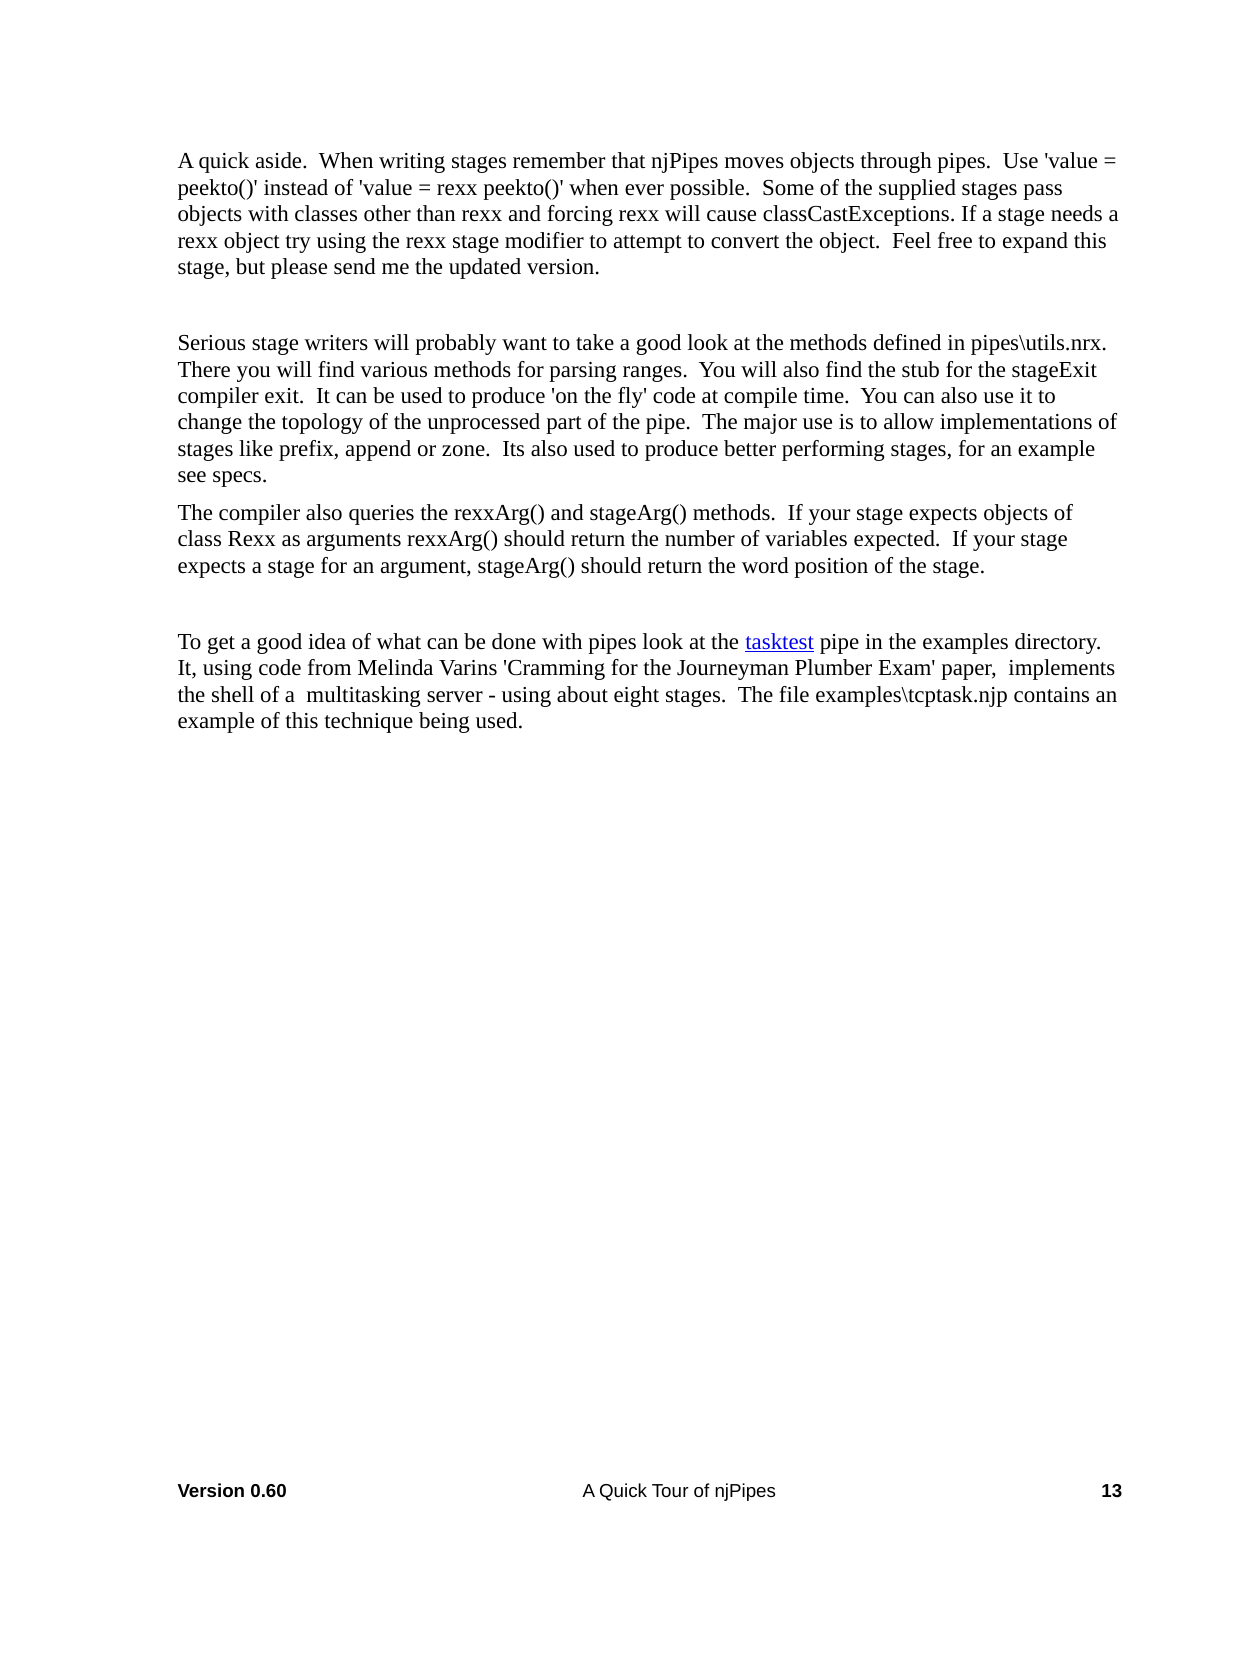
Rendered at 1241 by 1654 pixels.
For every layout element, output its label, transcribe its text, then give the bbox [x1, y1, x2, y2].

text Serious stage writers will probably want to take a good look at the methods defined in pipes\utils.nrx. There you will find various methods for parsing ranges. You will also find the stub for the stageExit compiler exit. It can be used to produce 'on the fly' code at compile time. You can also use it to change the topology of the unprocessed part of the pipe. The major use is to allow implementations of stages like prefix, append or zone. Its also used to produce better performing stages, for an example see specs. [177, 329, 1122, 487]
text To get a good idea of what can be done with pipes look at the tasktest pipe in the examples directory. It, using code from Melinda Varins 'Cramming for the Journeyman Plumber Exam' paper, implements the shell of a multitasking server - using about eight stages. The file examples\tcptask.njp contains an example of this technique being used. [177, 628, 1122, 733]
text The compiler also queries the rexxArg() and stageArg() methods. If your stage expects objects of class Rexx as arguments rexxArg() should return the number of variables expected. If your stage expects a stage for an argument, stageArg() should return the word position of the stage. [177, 499, 1122, 578]
text A quick aside. When writing stages remember that njPipes moves objects through pipes. Use 'value = peekto()' instead of 'value = rexx peekto()' when ever possible. Some of the supplied stages pass objects with classes other than rexx and forcing rexx will cause classCastExceptions. If a stage needs a rexx object try using the rexx stage modifier to attempt to convert the object. Feel free to expand this stage, but please send me the updated version. [177, 148, 1122, 279]
